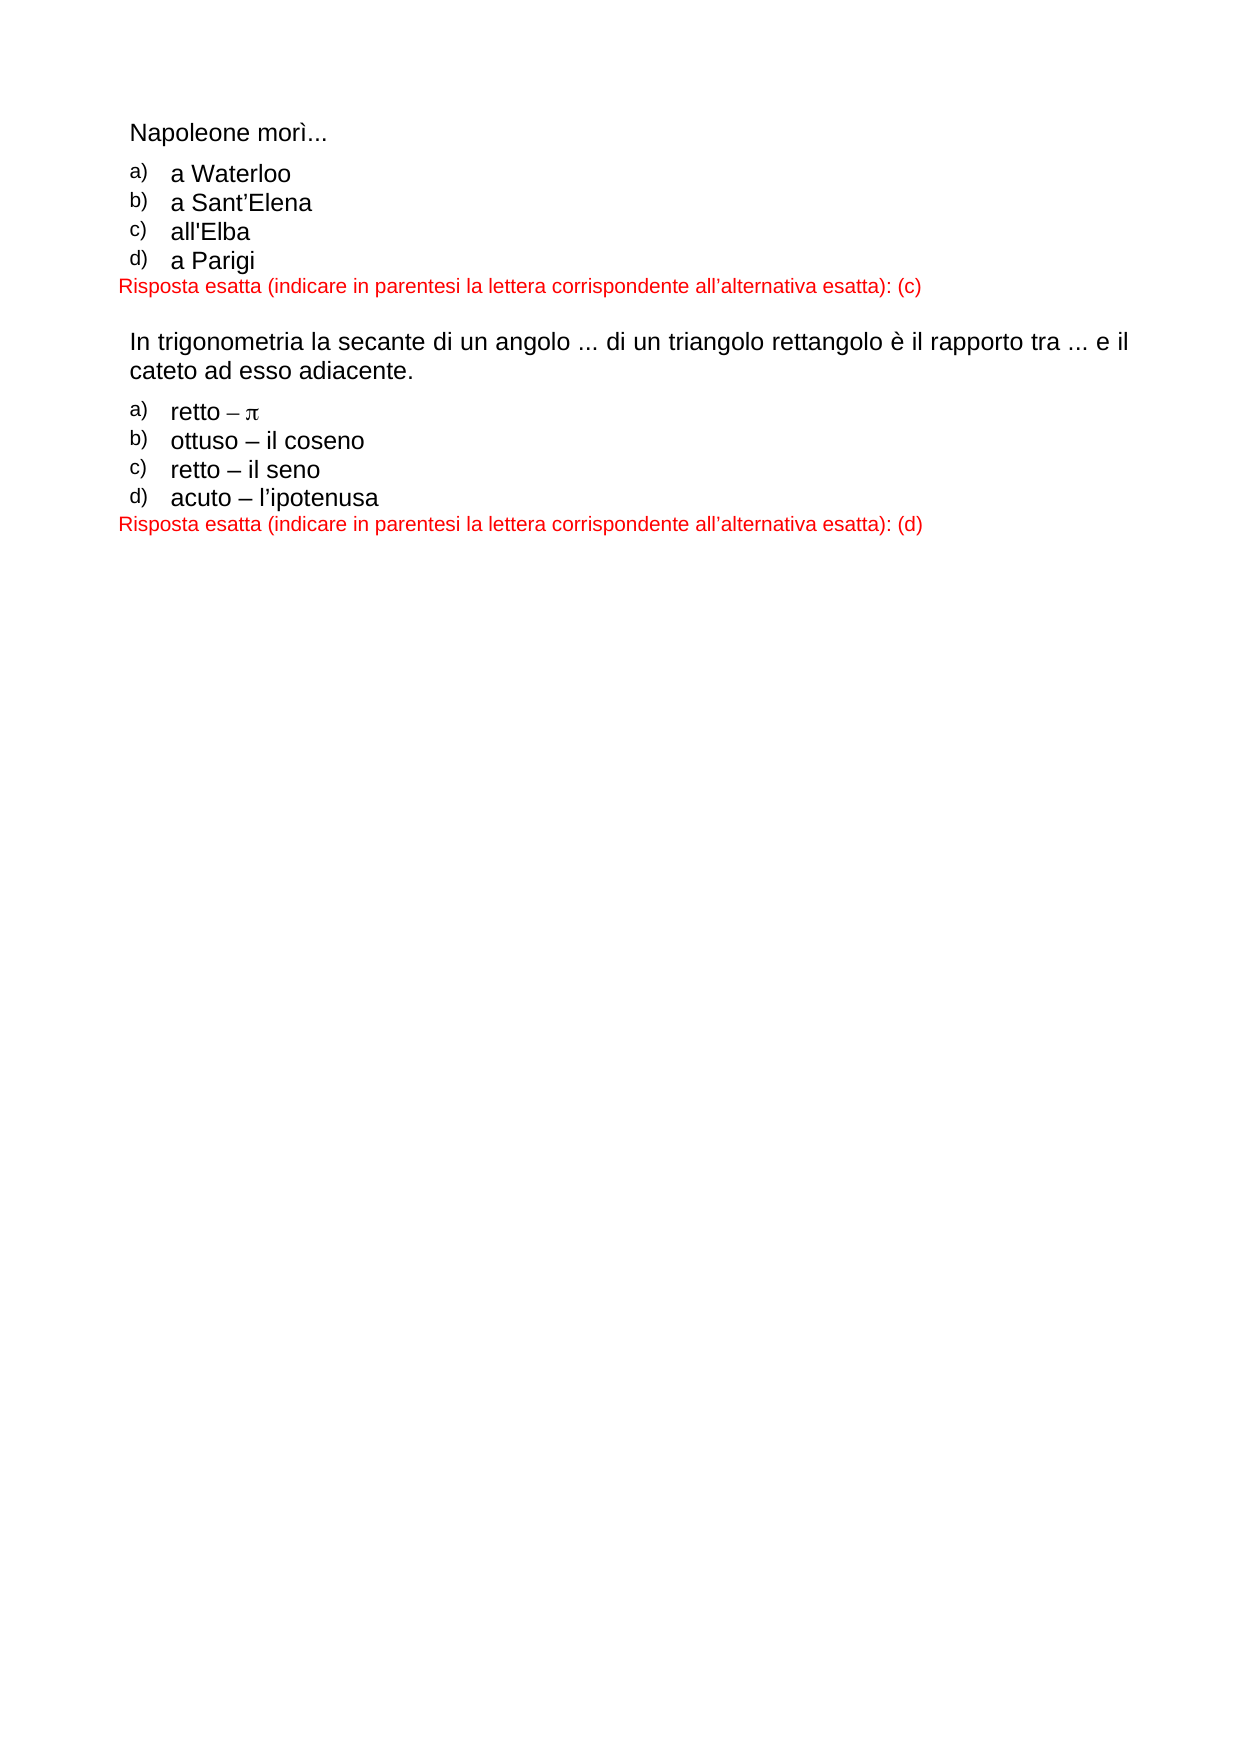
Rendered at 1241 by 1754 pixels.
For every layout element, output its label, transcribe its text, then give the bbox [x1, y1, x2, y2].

table_cell d) [118, 484, 159, 512]
text Risposta esatta (indicare in parentesi la lettera corrispondente all’alternativa esatta): (c) [118, 274, 1122, 298]
table_cell retto –  [159, 385, 1142, 426]
table_cell acuto – l’ipotenusa [159, 484, 1142, 512]
table_header Napoleone morì... [118, 118, 1142, 147]
table_cell a) [118, 147, 159, 188]
table_cell [56, 217, 118, 246]
table_cell a Parigi [159, 246, 1142, 274]
table_cell all'Elba [159, 217, 1142, 246]
table_cell [56, 188, 118, 217]
table_cell [56, 426, 118, 455]
table_cell [56, 455, 118, 483]
table_header [56, 118, 118, 147]
table_cell [56, 147, 118, 188]
table_cell c) [118, 455, 159, 483]
table_cell a Waterloo [159, 147, 1142, 188]
table_cell retto – il seno [159, 455, 1142, 483]
table_cell [56, 385, 118, 426]
table_cell d) [118, 246, 159, 274]
table_cell b) [118, 426, 159, 455]
table_header In trigonometria la secante di un angolo ... di un triangolo rettangolo è il rapporto tra ... e il cateto ad esso adiacente. [118, 327, 1142, 384]
table_cell [56, 484, 118, 512]
table_cell c) [118, 217, 159, 246]
table_header [56, 327, 118, 384]
table_cell [56, 246, 118, 274]
table_cell a Sant’Elena [159, 188, 1142, 217]
table_cell a) [118, 385, 159, 426]
text Risposta esatta (indicare in parentesi la lettera corrispondente all’alternativa esatta): (d) [118, 512, 1122, 536]
table_cell b) [118, 188, 159, 217]
table_cell ottuso – il coseno [159, 426, 1142, 455]
